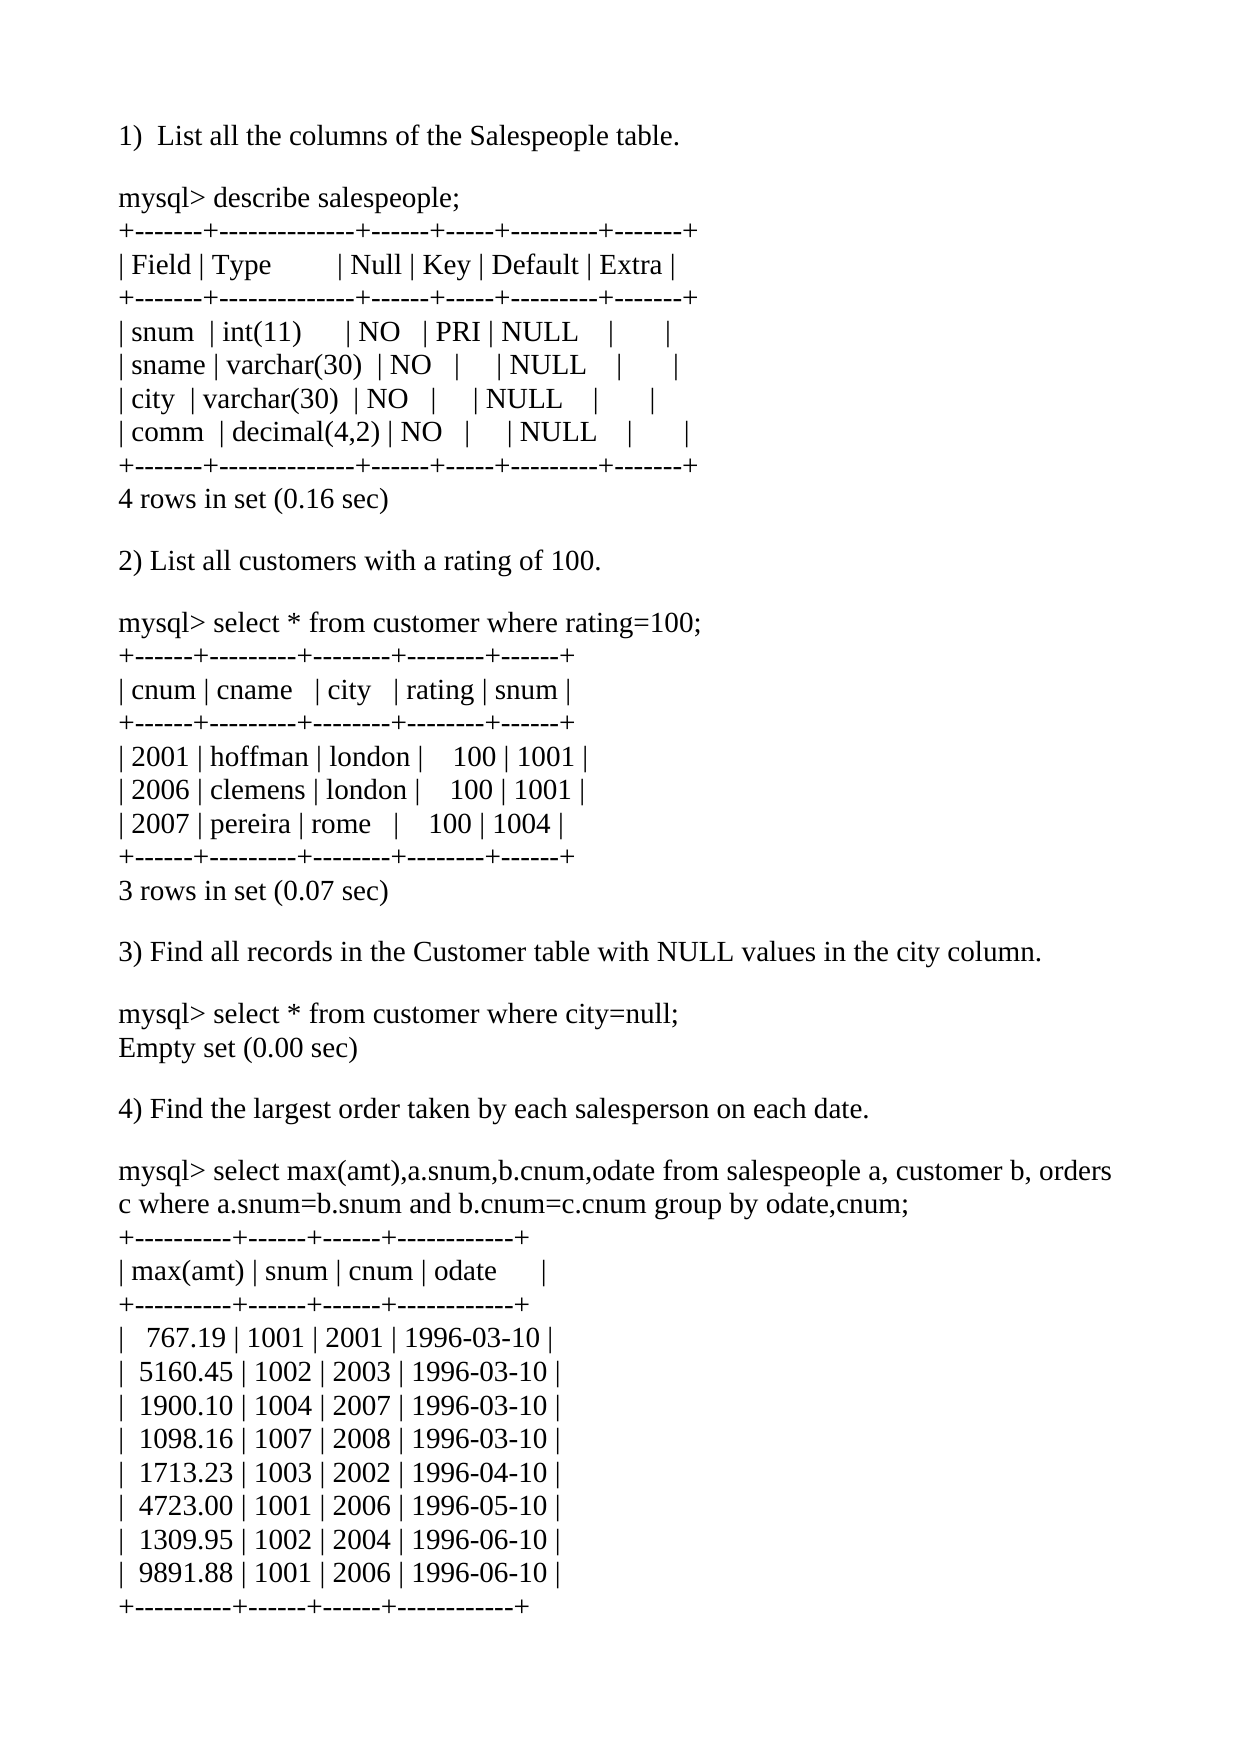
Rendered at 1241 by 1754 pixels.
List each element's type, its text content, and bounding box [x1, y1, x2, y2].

text +----------+------+------+------------+ [118, 1589, 1122, 1622]
text +-------+--------------+------+-----+---------+-------+ [118, 448, 1122, 482]
text | 2001 | hoffman | london | 100 | 1001 | [118, 739, 1122, 772]
text | max(amt) | snum | cnum | odate | [118, 1253, 1122, 1287]
text +-------+--------------+------+-----+---------+-------+ [118, 280, 1122, 314]
text mysql> select * from customer where rating=100; [118, 605, 1122, 638]
text | cnum | cname | city | rating | snum | [118, 672, 1122, 705]
text mysql> select * from customer where city=null; [118, 996, 1122, 1030]
text +------+---------+--------+--------+------+ [118, 638, 1122, 672]
text +----------+------+------+------------+ [118, 1287, 1122, 1321]
text | 4723.00 | 1001 | 2006 | 1996-05-10 | [118, 1488, 1122, 1522]
text | comm | decimal(4,2) | NO | | NULL | | [118, 414, 1122, 448]
text mysql> select max(amt),a.snum,b.cnum,odate from salespeople a, customer b, orders c where a.snum=b.snum and b.cnum=c.cnum group by odate,cnum; [118, 1153, 1122, 1220]
text mysql> describe salespeople; [118, 180, 1122, 213]
text +----------+------+------+------------+ [118, 1220, 1122, 1253]
text 4 rows in set (0.16 sec) [118, 482, 1122, 515]
text | 1713.23 | 1003 | 2002 | 1996-04-10 | [118, 1455, 1122, 1488]
text | 1309.95 | 1002 | 2004 | 1996-06-10 | [118, 1522, 1122, 1555]
text 4) Find the largest order taken by each salesperson on each date. [118, 1091, 1122, 1125]
text | 9891.88 | 1001 | 2006 | 1996-06-10 | [118, 1555, 1122, 1589]
text 1) List all the columns of the Salespeople table. [118, 118, 1122, 152]
text | 5160.45 | 1002 | 2003 | 1996-03-10 | [118, 1354, 1122, 1388]
text | 1098.16 | 1007 | 2008 | 1996-03-10 | [118, 1421, 1122, 1455]
text | Field | Type | Null | Key | Default | Extra | [118, 247, 1122, 280]
text +------+---------+--------+--------+------+ [118, 705, 1122, 739]
text | city | varchar(30) | NO | | NULL | | [118, 381, 1122, 414]
text | 1900.10 | 1004 | 2007 | 1996-03-10 | [118, 1388, 1122, 1421]
text | 2006 | clemens | london | 100 | 1001 | [118, 772, 1122, 806]
text +-------+--------------+------+-----+---------+-------+ [118, 213, 1122, 247]
text +------+---------+--------+--------+------+ [118, 839, 1122, 873]
text | snum | int(11) | NO | PRI | NULL | | [118, 314, 1122, 347]
text Empty set (0.00 sec) [118, 1030, 1122, 1063]
text 3 rows in set (0.07 sec) [118, 873, 1122, 907]
text | 767.19 | 1001 | 2001 | 1996-03-10 | [118, 1321, 1122, 1354]
text 2) List all customers with a rating of 100. [118, 543, 1122, 577]
text | 2007 | pereira | rome | 100 | 1004 | [118, 806, 1122, 839]
text 3) Find all records in the Customer table with NULL values in the city column. [118, 934, 1122, 968]
text | sname | varchar(30) | NO | | NULL | | [118, 347, 1122, 381]
